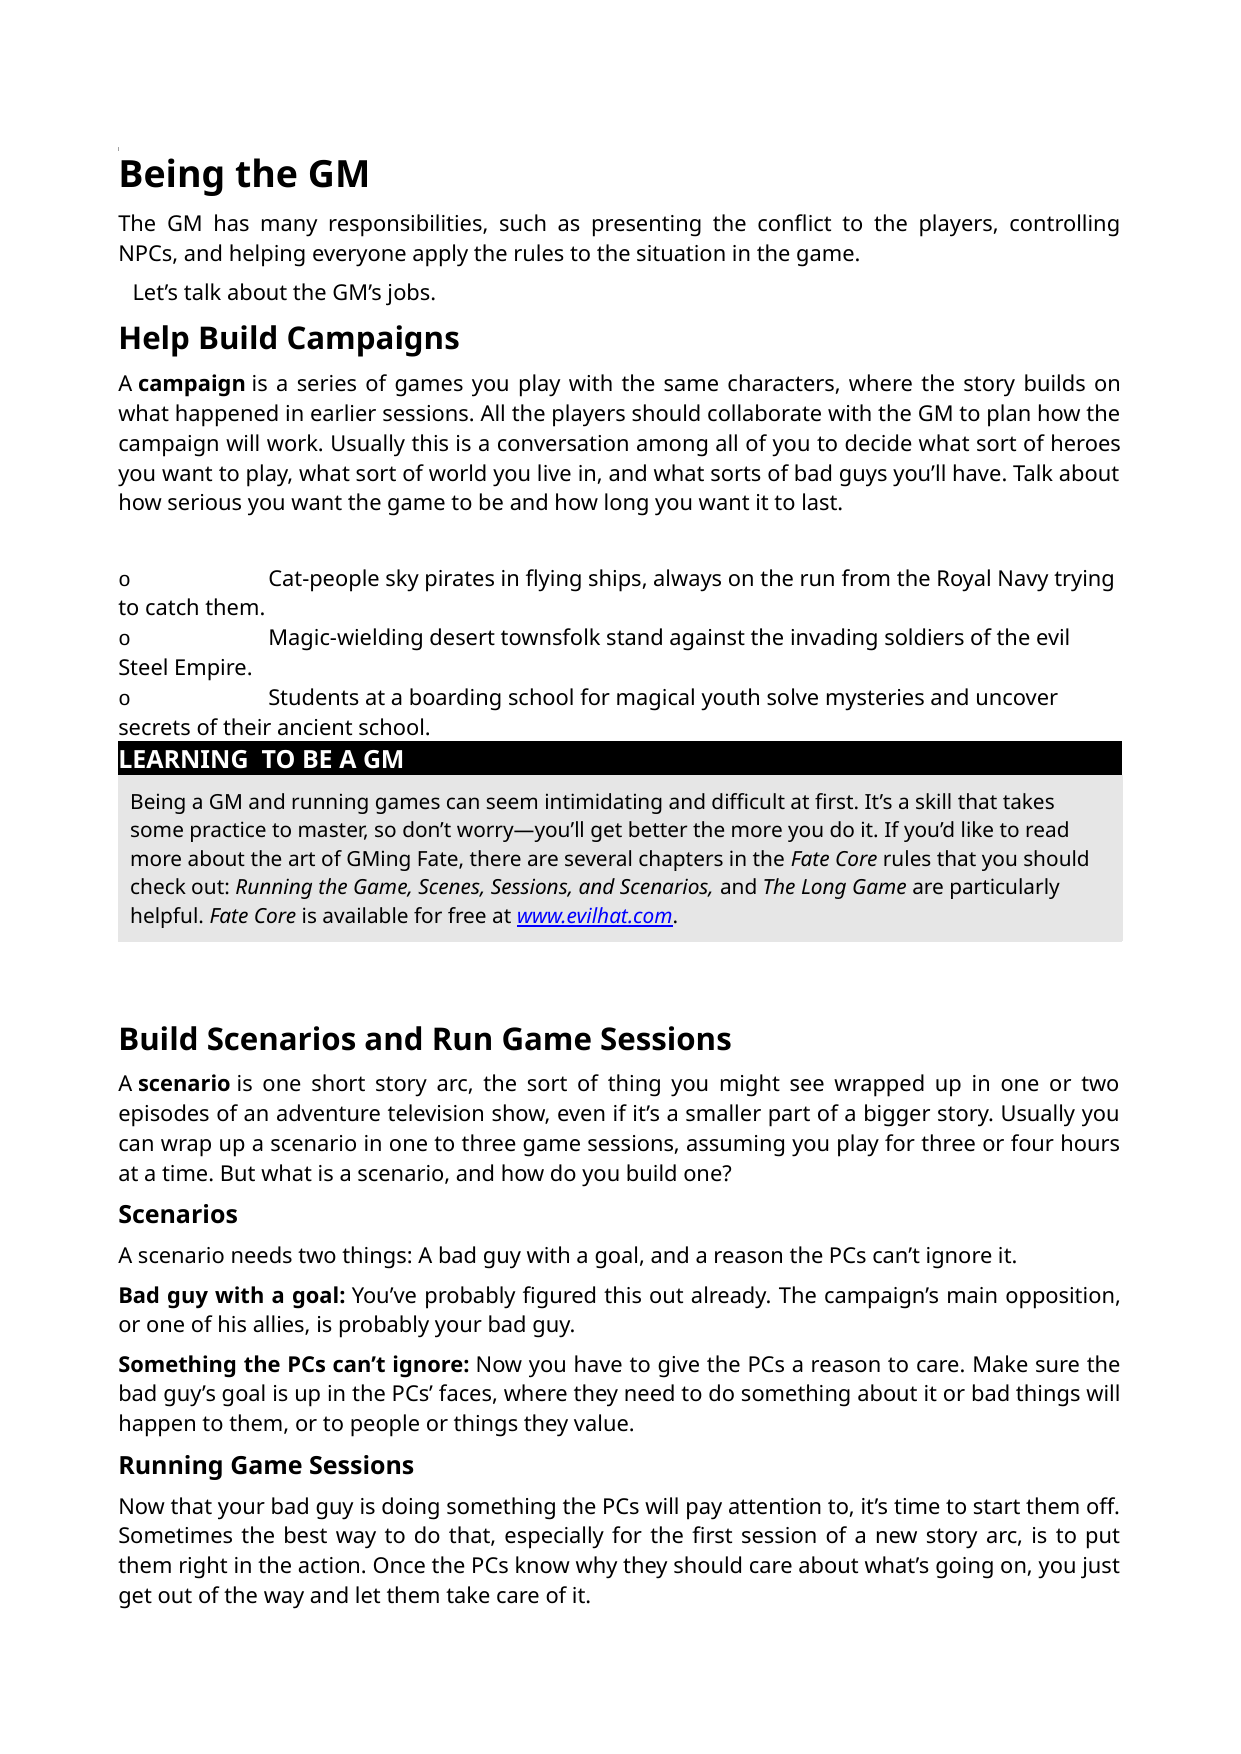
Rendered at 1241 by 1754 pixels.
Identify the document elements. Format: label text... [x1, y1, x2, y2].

text LEARNING TO BE A GM [118, 741, 1122, 775]
list Magic-wielding desert townsfolk stand against the invading soldiers of the evil Steel Empire. [118, 622, 1122, 682]
text Being a GM and running games can seem intimidating and difficult at first. It’s a skill that takes some practice to master, so don’t worry—you’ll get better the more you do it. If you’d like to read more about the art of GMing Fate, there are several chapters in the Fate Core rules that you should check out: Running the Game, Scenes, Sessions, and Scenarios, and The Long Game are particularly helpful. Fate Core is available for free at www.evilhat.com. [119, 776, 1122, 941]
subtitle Help Build Campaigns [118, 316, 1122, 359]
list Students at a boarding school for magical youth solve mysteries and uncover secrets of their ancient school. [118, 682, 1122, 741]
text Bad guy with a goal: You’ve probably figured this out already. The campaign’s main opposition, or one of his allies, is probably your bad guy. [118, 1279, 1122, 1339]
subtitle Running Game Sessions [118, 1447, 1122, 1481]
list Cat-people sky pirates in flying ships, always on the run from the Royal Navy trying to catch them. [118, 562, 1122, 622]
text A scenario is one short story arc, the sort of thing you might see wrapped up in one or two episodes of an adventure television show, even if it’s a smaller part of a bigger story. Usually you can wrap up a scenario in one to three game sessions, assuming you play for three or four hours at a time. But what is a scenario, and how do you build one? [118, 1068, 1122, 1188]
subtitle Being the GM [118, 148, 1122, 199]
subtitle Scenarios [118, 1197, 1122, 1231]
text Let’s talk about the GM’s jobs. [118, 277, 1122, 307]
text A campaign is a series of games you play with the same characters, where the story builds on what happened in earlier sessions. All the players should collaborate with the GM to plan how the campaign will work. Usually this is a conversation among all of you to decide what sort of heroes you want to play, what sort of world you live in, and what sorts of bad guys you’ll have. Talk about how serious you want the game to be and how long you want it to last. [118, 368, 1122, 517]
subtitle Build Scenarios and Run Game Sessions [118, 1016, 1122, 1059]
text A scenario needs two things: A bad guy with a goal, and a reason the PCs can’t ignore it. [118, 1240, 1122, 1270]
text Something the PCs can’t ignore: Now you have to give the PCs a reason to care. Make sure the bad guy’s goal is up in the PCs’ faces, where they need to do something about it or bad things will happen to them, or to people or things they value. [118, 1348, 1122, 1438]
text Now that your bad guy is doing something the PCs will pay attention to, it’s time to start them off. Sometimes the best way to do that, especially for the first session of a new story arc, is to put them right in the action. Once the PCs know why they should care about what’s going on, you just get out of the way and let them take care of it. [118, 1491, 1122, 1610]
text The GM has many responsibilities, such as presenting the conflict to the players, controlling NPCs, and helping everyone apply the rules to the situation in the game. [118, 208, 1122, 268]
